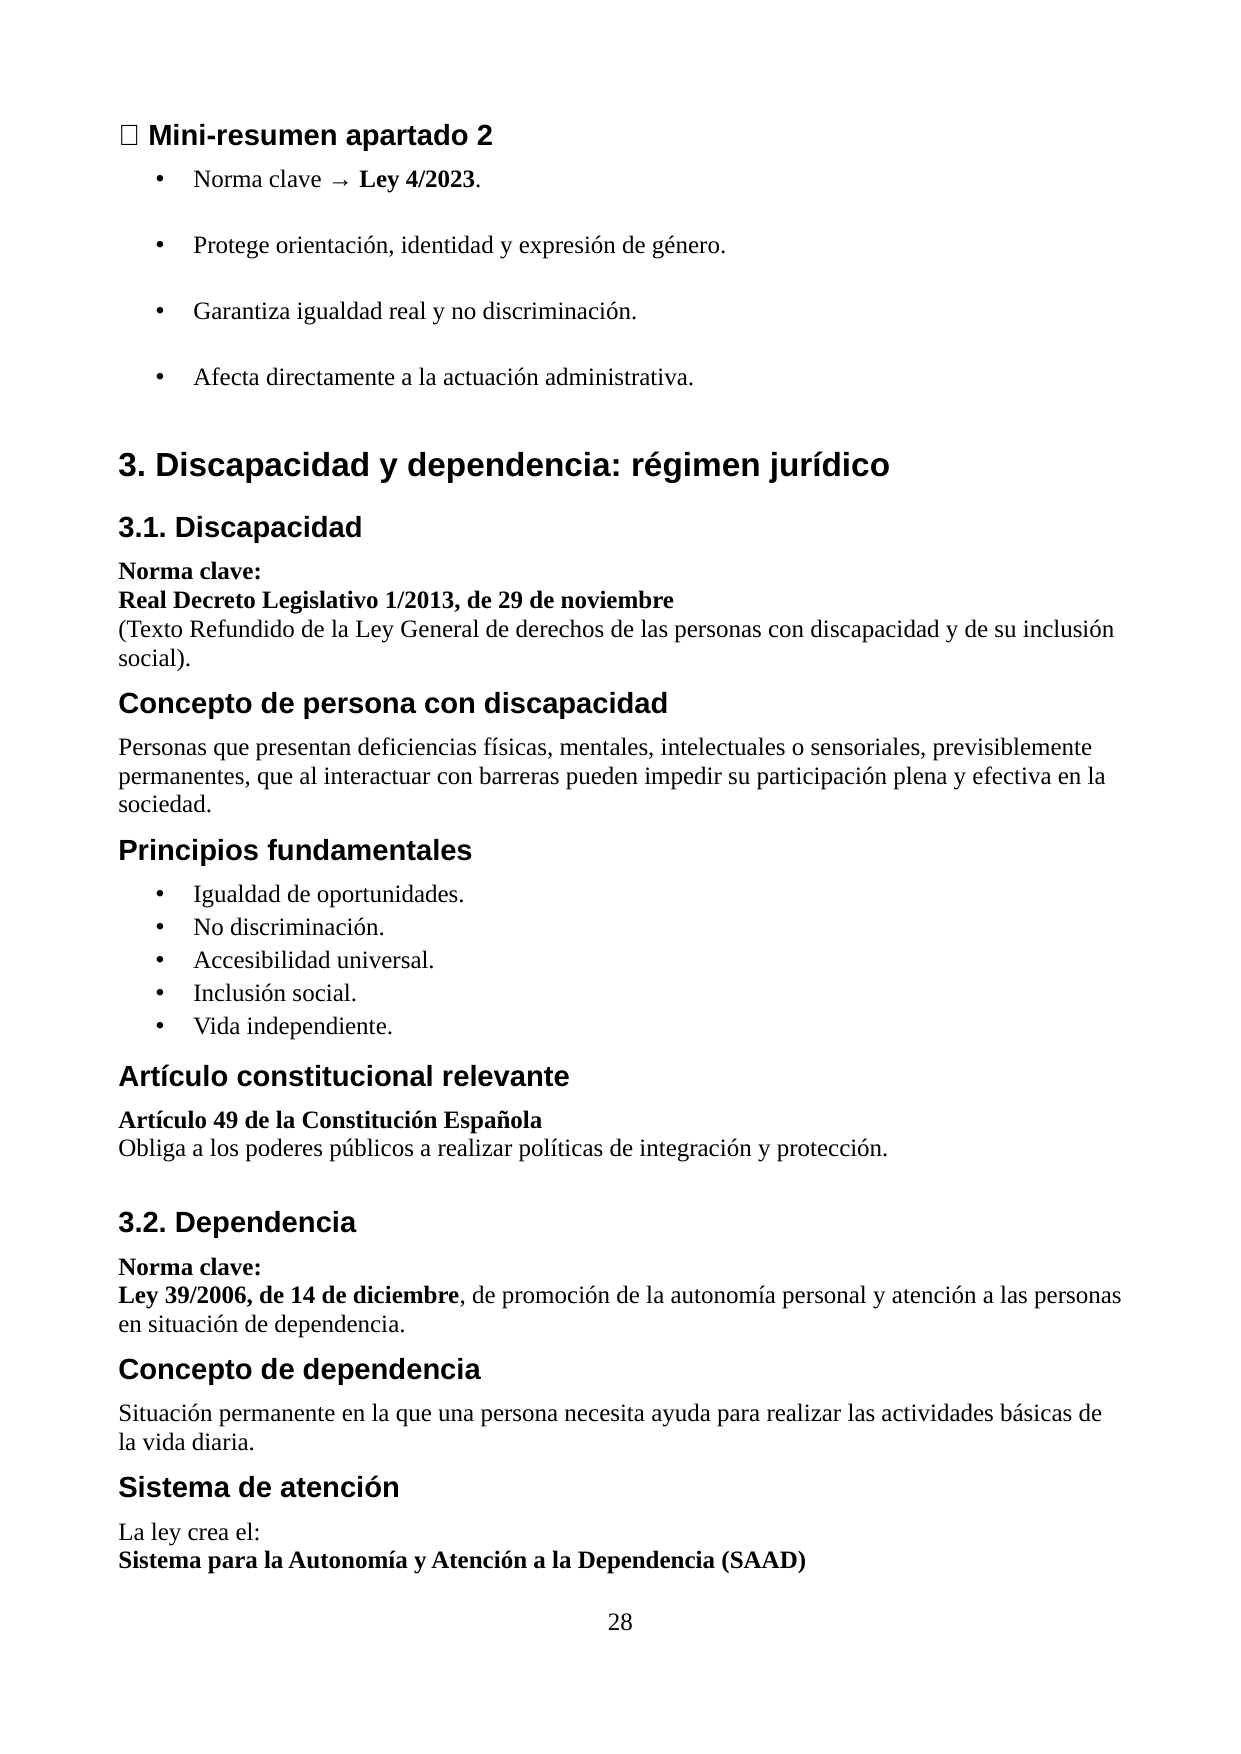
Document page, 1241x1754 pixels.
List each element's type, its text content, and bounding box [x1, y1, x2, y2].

list Norma clave → Ley 4/2023. [156, 164, 1122, 226]
subtitle Concepto de persona con discapacidad [118, 686, 1122, 719]
subtitle Concepto de dependencia [118, 1352, 1122, 1386]
text Norma clave: Ley 39/2006, de 14 de diciembre, de promoción de la autonomía personal y atención a las personas en situación de dependencia. [118, 1252, 1122, 1338]
subtitle Sistema de atención [118, 1471, 1122, 1504]
list Afecta directamente a la actuación administrativa. [156, 362, 1122, 391]
text La ley crea el: Sistema para la Autonomía y Atención a la Dependencia (SAAD) [118, 1517, 1122, 1574]
subtitle Principios fundamentales [118, 833, 1122, 866]
list Accesibilidad universal. [156, 945, 1122, 974]
text Artículo 49 de la Constitución Española Obliga a los poderes públicos a realizar políticas de integración y protección. [118, 1105, 1122, 1162]
list Protege orientación, identidad y expresión de género. [156, 230, 1122, 292]
list No discriminación. [156, 912, 1122, 941]
text Situación permanente en la que una persona necesita ayuda para realizar las actividades básicas de la vida diaria. [118, 1398, 1122, 1456]
list Igualdad de oportunidades. [156, 879, 1122, 908]
list Inclusión social. [156, 978, 1122, 1007]
subtitle 3. Discapacidad y dependencia: régimen jurídico [118, 445, 1122, 483]
text Norma clave: Real Decreto Legislativo 1/2013, de 29 de noviembre (Texto Refundido de la Ley General de derechos de las personas con discapacidad y de su inclusión social). [118, 556, 1122, 671]
subtitle Artículo constitucional relevante [118, 1059, 1122, 1092]
list Garantiza igualdad real y no discriminación. [156, 296, 1122, 358]
list Vida independiente. [156, 1011, 1122, 1040]
subtitle 🧠 Mini-resumen apartado 2 [118, 118, 1122, 152]
text Personas que presentan deficiencias físicas, mentales, intelectuales o sensoriales, previsiblemente permanentes, que al interactuar con barreras pueden impedir su participación plena y efectiva en la sociedad. [118, 732, 1122, 818]
subtitle 3.1. Discapacidad [118, 510, 1122, 544]
subtitle 3.2. Dependencia [118, 1206, 1122, 1239]
